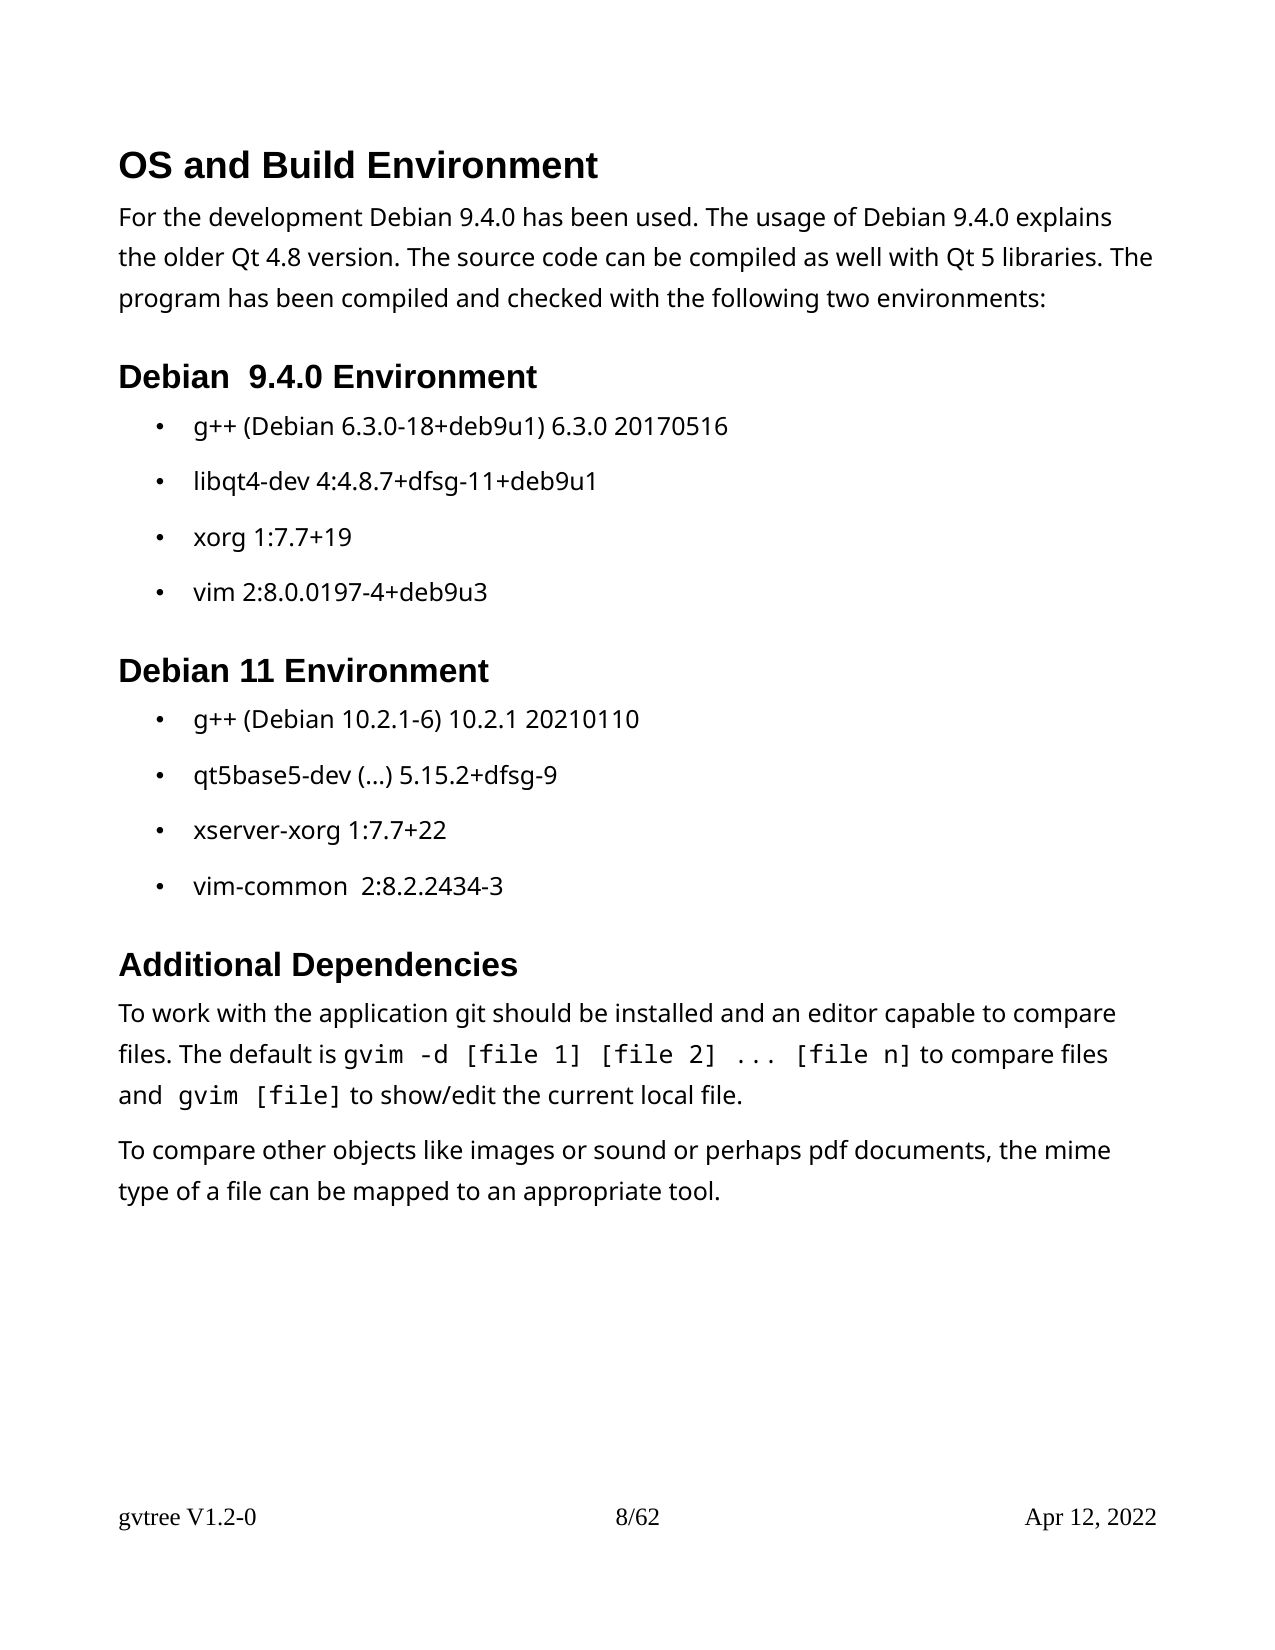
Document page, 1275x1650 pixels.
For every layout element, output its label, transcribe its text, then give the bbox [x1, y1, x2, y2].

list qt5base5-dev (…) 5.15.2+dfsg-9 [156, 757, 1157, 791]
list xserver-xorg 1:7.7+22 [156, 813, 1157, 847]
list xorg 1:7.7+19 [156, 519, 1157, 553]
text To work with the application git should be installed and an editor capable to compare files. The default is gvim -d [file 1] [file 2] ... [file n] to compare files and gvim [file] to show/edit the current local file. [118, 996, 1157, 1111]
list g++ (Debian 10.2.1-6) 10.2.1 20210110 [156, 702, 1157, 736]
list g++ (Debian 6.3.0-18+deb9u1) 6.3.0 20170516 [156, 408, 1157, 442]
list libqt4-dev 4:4.8.7+dfsg-11+deb9u1 [156, 464, 1157, 498]
subtitle Debian 11 Environment [118, 651, 1157, 689]
subtitle Additional Dependencies [118, 944, 1157, 983]
subtitle OS and Build Environment [118, 143, 1157, 187]
list vim 2:8.0.0197-4+deb9u3 [156, 574, 1157, 609]
list vim-common 2:8.2.2434-3 [156, 868, 1157, 902]
subtitle Debian 9.4.0 Environment [118, 357, 1157, 396]
text For the development Debian 9.4.0 has been used. The usage of Debian 9.4.0 explains the older Qt 4.8 version. The source code can be compiled as well with Qt 5 libraries. The program has been compiled and checked with the following two environments: [118, 199, 1157, 315]
text To compare other objects like images or sound or perhaps pdf documents, the mime type of a file can be mapped to an appropriate tool. [118, 1133, 1157, 1208]
